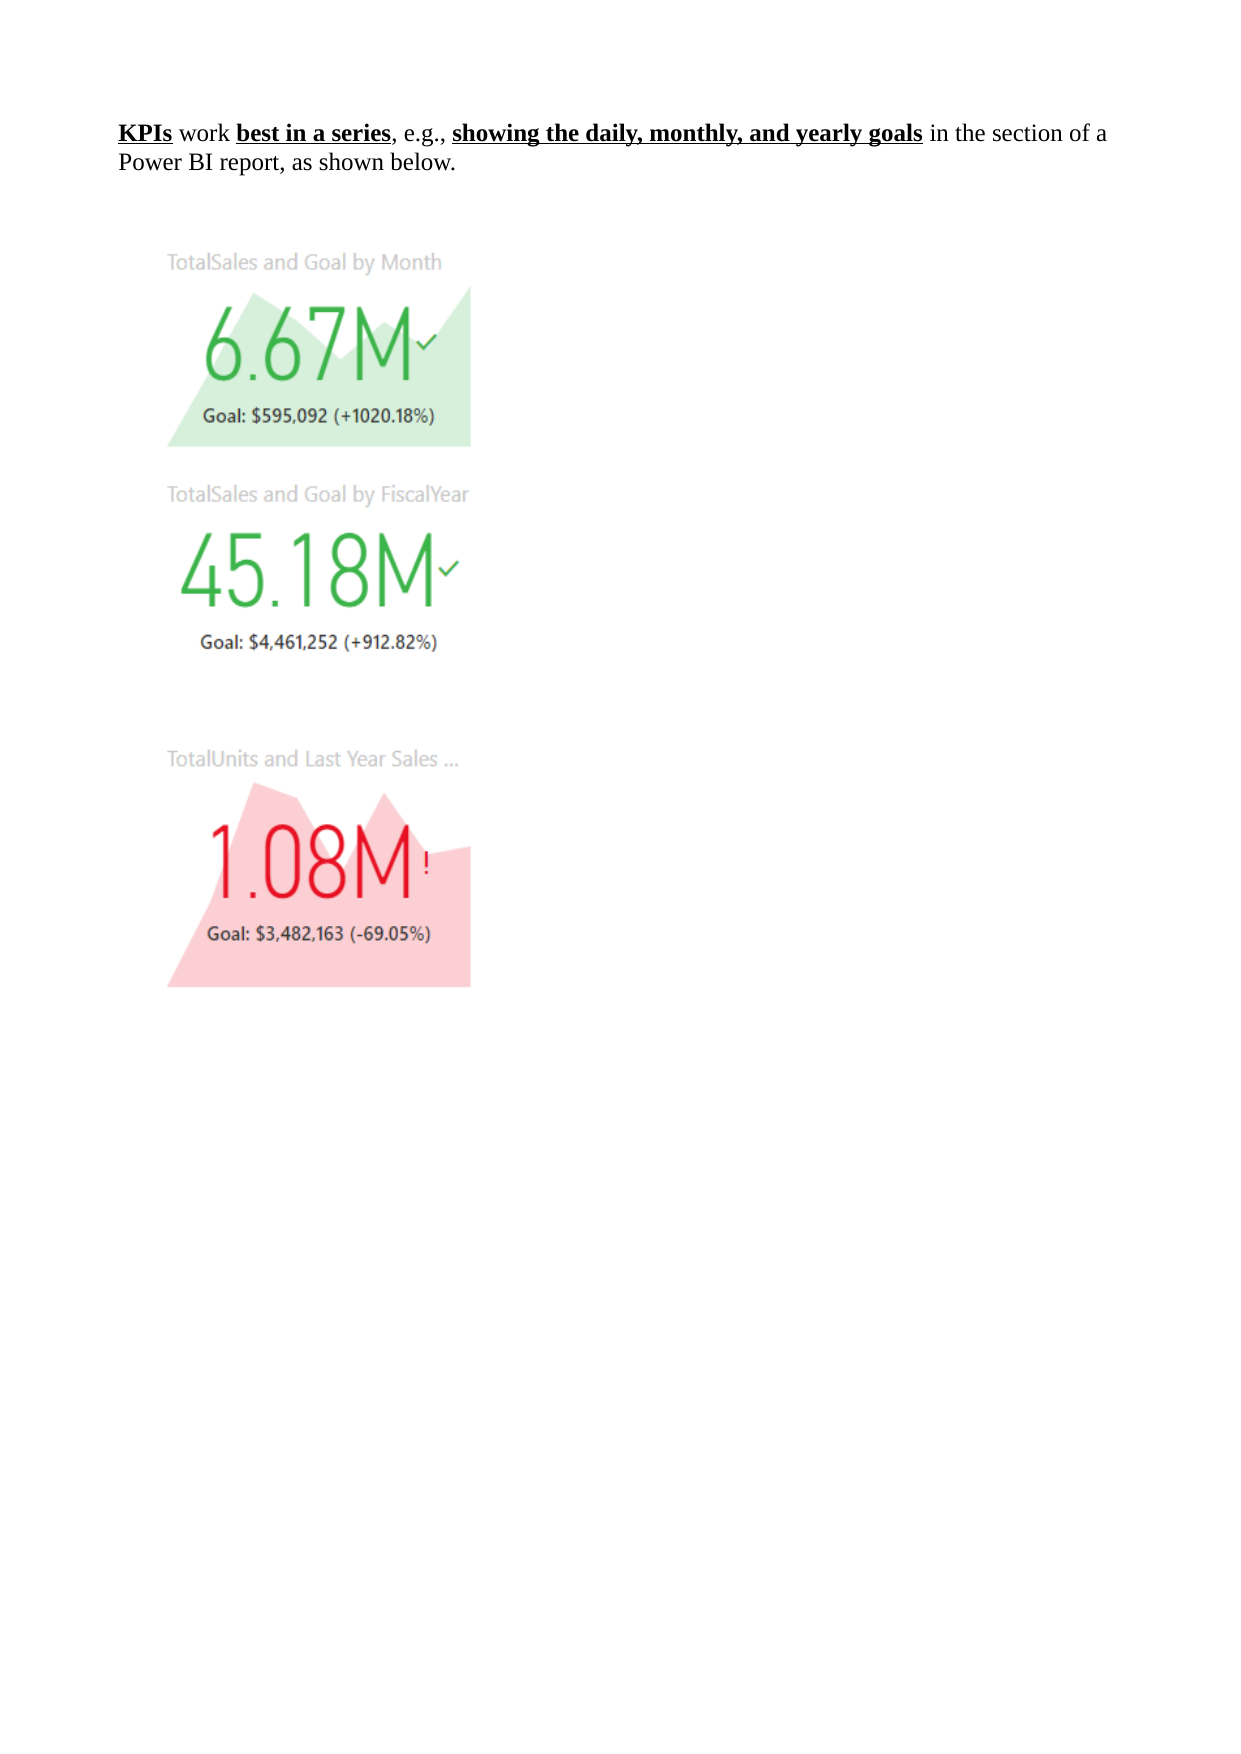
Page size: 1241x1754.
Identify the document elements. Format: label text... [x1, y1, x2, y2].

picture [127, 202, 493, 1017]
text KPIs work best in a series, e.g., showing the daily, monthly, and yearly goals in the section of a Power BI report, as shown below. [118, 118, 1122, 204]
